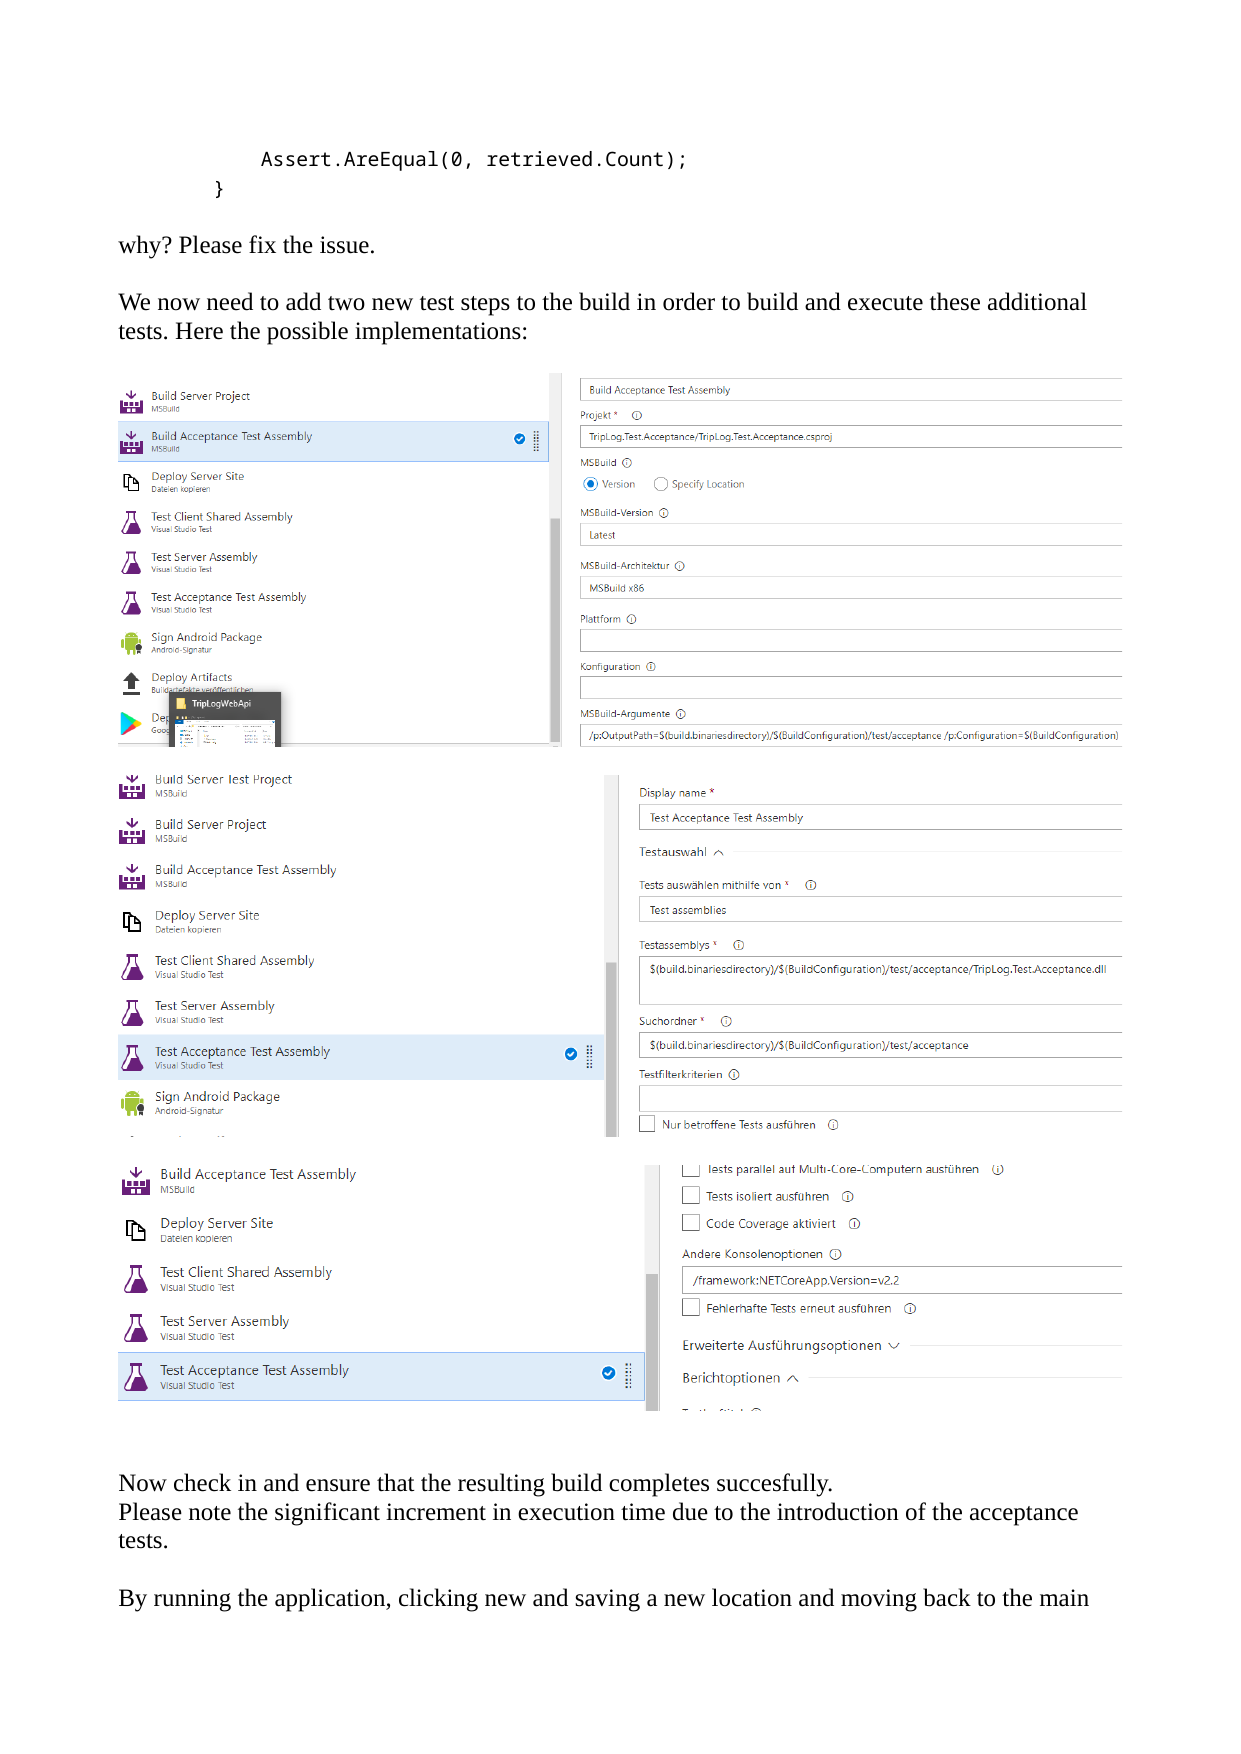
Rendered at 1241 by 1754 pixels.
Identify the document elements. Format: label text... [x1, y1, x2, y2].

text Assert.AreEqual(0, retrieved.Count); [118, 145, 1122, 172]
picture [118, 1165, 1123, 1411]
text Please note the significant increment in execution time due to the introduction of the acceptance tests. [118, 1497, 1122, 1554]
picture [118, 775, 1123, 1137]
picture [118, 373, 1123, 747]
text We now need to add two new test steps to the build in order to build and execute these additional tests. Here the possible implementations: [118, 287, 1122, 345]
text By running the application, clicking new and saving a new location and moving back to the main [118, 1583, 1122, 1612]
text } [118, 172, 1122, 201]
text why? Please fix the issue. [118, 230, 1122, 259]
text Now check in and ensure that the resulting build completes succesfully. [118, 1468, 1122, 1497]
